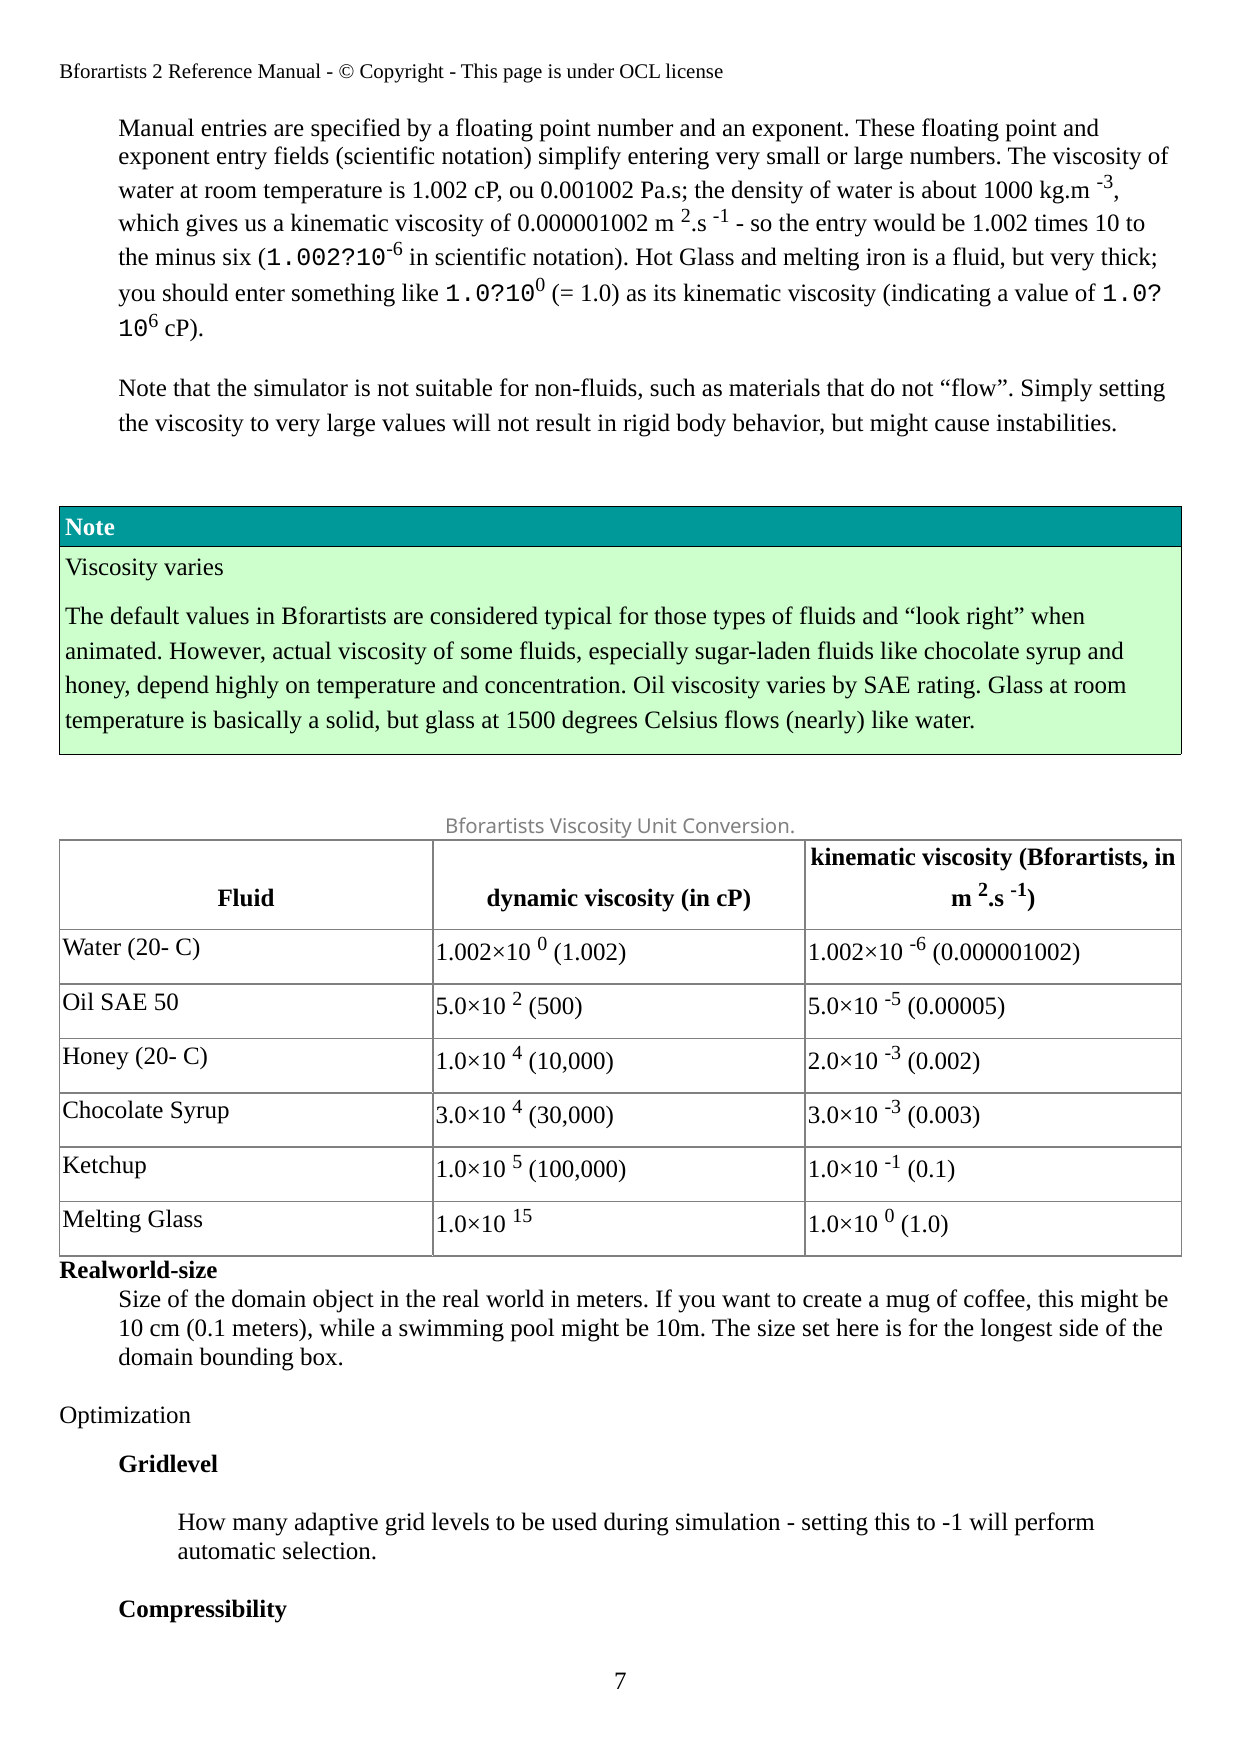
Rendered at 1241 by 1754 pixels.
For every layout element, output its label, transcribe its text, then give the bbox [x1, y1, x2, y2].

table_cell 1.002×10 -6 (0.000001002) [806, 930, 1181, 983]
table_cell Melting Glass [60, 1202, 432, 1255]
subtitle Gridlevel [118, 1449, 1122, 1478]
text Optimization [59, 1400, 1181, 1429]
subtitle Realworld-size [59, 1257, 1181, 1284]
table_cell 1.0×10 15 [434, 1202, 804, 1255]
table_cell 3.0×10 -3 (0.003) [806, 1094, 1181, 1146]
table_cell 2.0×10 -3 (0.002) [806, 1039, 1181, 1092]
table_cell 1.0×10 0 (1.0) [806, 1202, 1181, 1255]
table_header Note [60, 507, 1181, 546]
table_cell Oil SAE 50 [60, 985, 432, 1038]
table_header Fluid [60, 841, 432, 929]
table_cell 1.0×10 4 (10,000) [434, 1039, 804, 1092]
subtitle Compressibility [118, 1594, 1122, 1623]
table_cell 1.0×10 5 (100,000) [434, 1148, 804, 1201]
list Manual entries are specified by a floating point number and an exponent. These floating point and exponent entry fields (scientific notation) simplify entering very small or large numbers. The viscosity of water at room temperature is 1.002 cP, ou 0.001002 Pa.s; the density of water is about 1000 kg.m -3, which gives us a kinematic viscosity of 0.000001002 m 2.s -1 - so the entry would be 1.002 times 10 to the minus six (1.002?10-6 in scientific notation). Hot Glass and melting iron is a fluid, but very thick; you should enter something like 1.0?100 (= 1.0) as its kinematic viscosity (indicating a value of 1.0?106 cP). [118, 113, 1181, 344]
table_cell 5.0×10 2 (500) [434, 985, 804, 1038]
list How many adaptive grid levels to be used during simulation - setting this to -1 will perform automatic selection. [177, 1507, 1122, 1565]
table_cell Chocolate Syrup [60, 1094, 432, 1146]
list Size of the domain object in the real world in meters. If you want to create a mug of coffee, this might be 10 cm (0.1 meters), while a swimming pool might be 10m. The size set here is for the longest side of the domain bounding box. [118, 1284, 1181, 1371]
table_cell Viscosity varies The default values in Bforartists are considered typical for those types of fluids and “look right” when animated. However, actual viscosity of some fluids, especially sugar-laden fluids like chocolate syrup and honey, depend highly on temperature and concentration. Oil viscosity varies by SAE rating. Glass at room temperature is basically a solid, but glass at 1500 degrees Celsius flows (nearly) like water. [60, 547, 1181, 754]
table_cell 3.0×10 4 (30,000) [434, 1094, 804, 1146]
table_cell 1.0×10 -1 (0.1) [806, 1148, 1181, 1201]
table_cell Water (20- C) [60, 930, 432, 983]
table_header kinematic viscosity (Bforartists, in m 2.s -1) [806, 841, 1181, 929]
table_header dynamic viscosity (in cP) [434, 841, 804, 929]
table_cell Honey (20- C) [60, 1039, 432, 1092]
table_cell Ketchup [60, 1148, 432, 1201]
table_cell 1.002×10 0 (1.002) [434, 930, 804, 983]
text Note that the simulator is not suitable for non-fluids, such as materials that do not “flow”. Simply setting the viscosity to very large values will not result in rigid body behavior, but might cause instabilities. [118, 373, 1181, 437]
text Bforartists Viscosity Unit Conversion. [59, 808, 1181, 839]
table_cell 5.0×10 -5 (0.00005) [806, 985, 1181, 1038]
